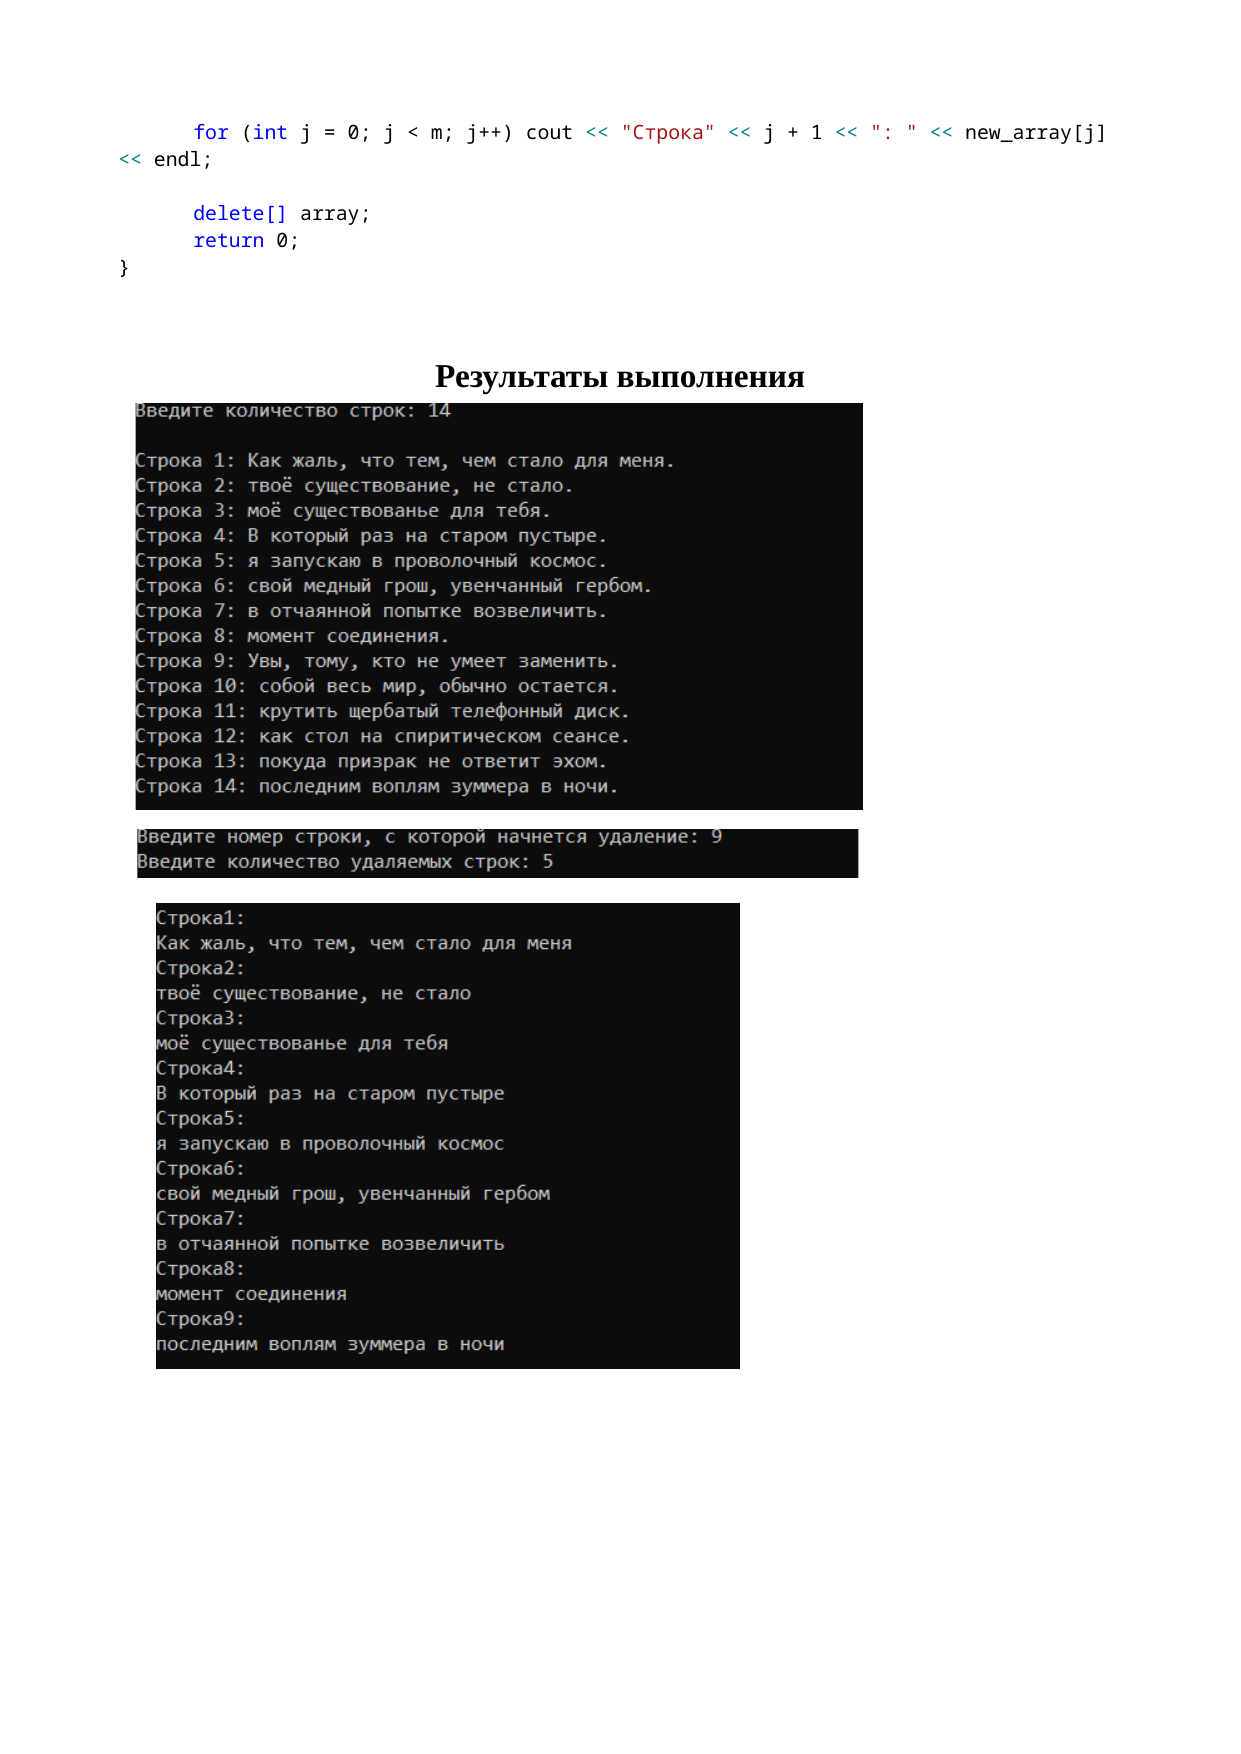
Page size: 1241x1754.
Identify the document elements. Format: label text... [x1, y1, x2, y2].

picture [156, 903, 740, 1369]
picture [137, 829, 859, 878]
text return 0; [118, 226, 1122, 253]
text Результаты выполнения [118, 357, 1122, 395]
picture [135, 403, 863, 810]
text delete[] array; [118, 199, 1122, 226]
text } [118, 253, 1122, 280]
text for (int j = 0; j < m; j++) cout << "Строка" << j + 1 << ": " << new_array[j] << endl; [118, 118, 1122, 172]
